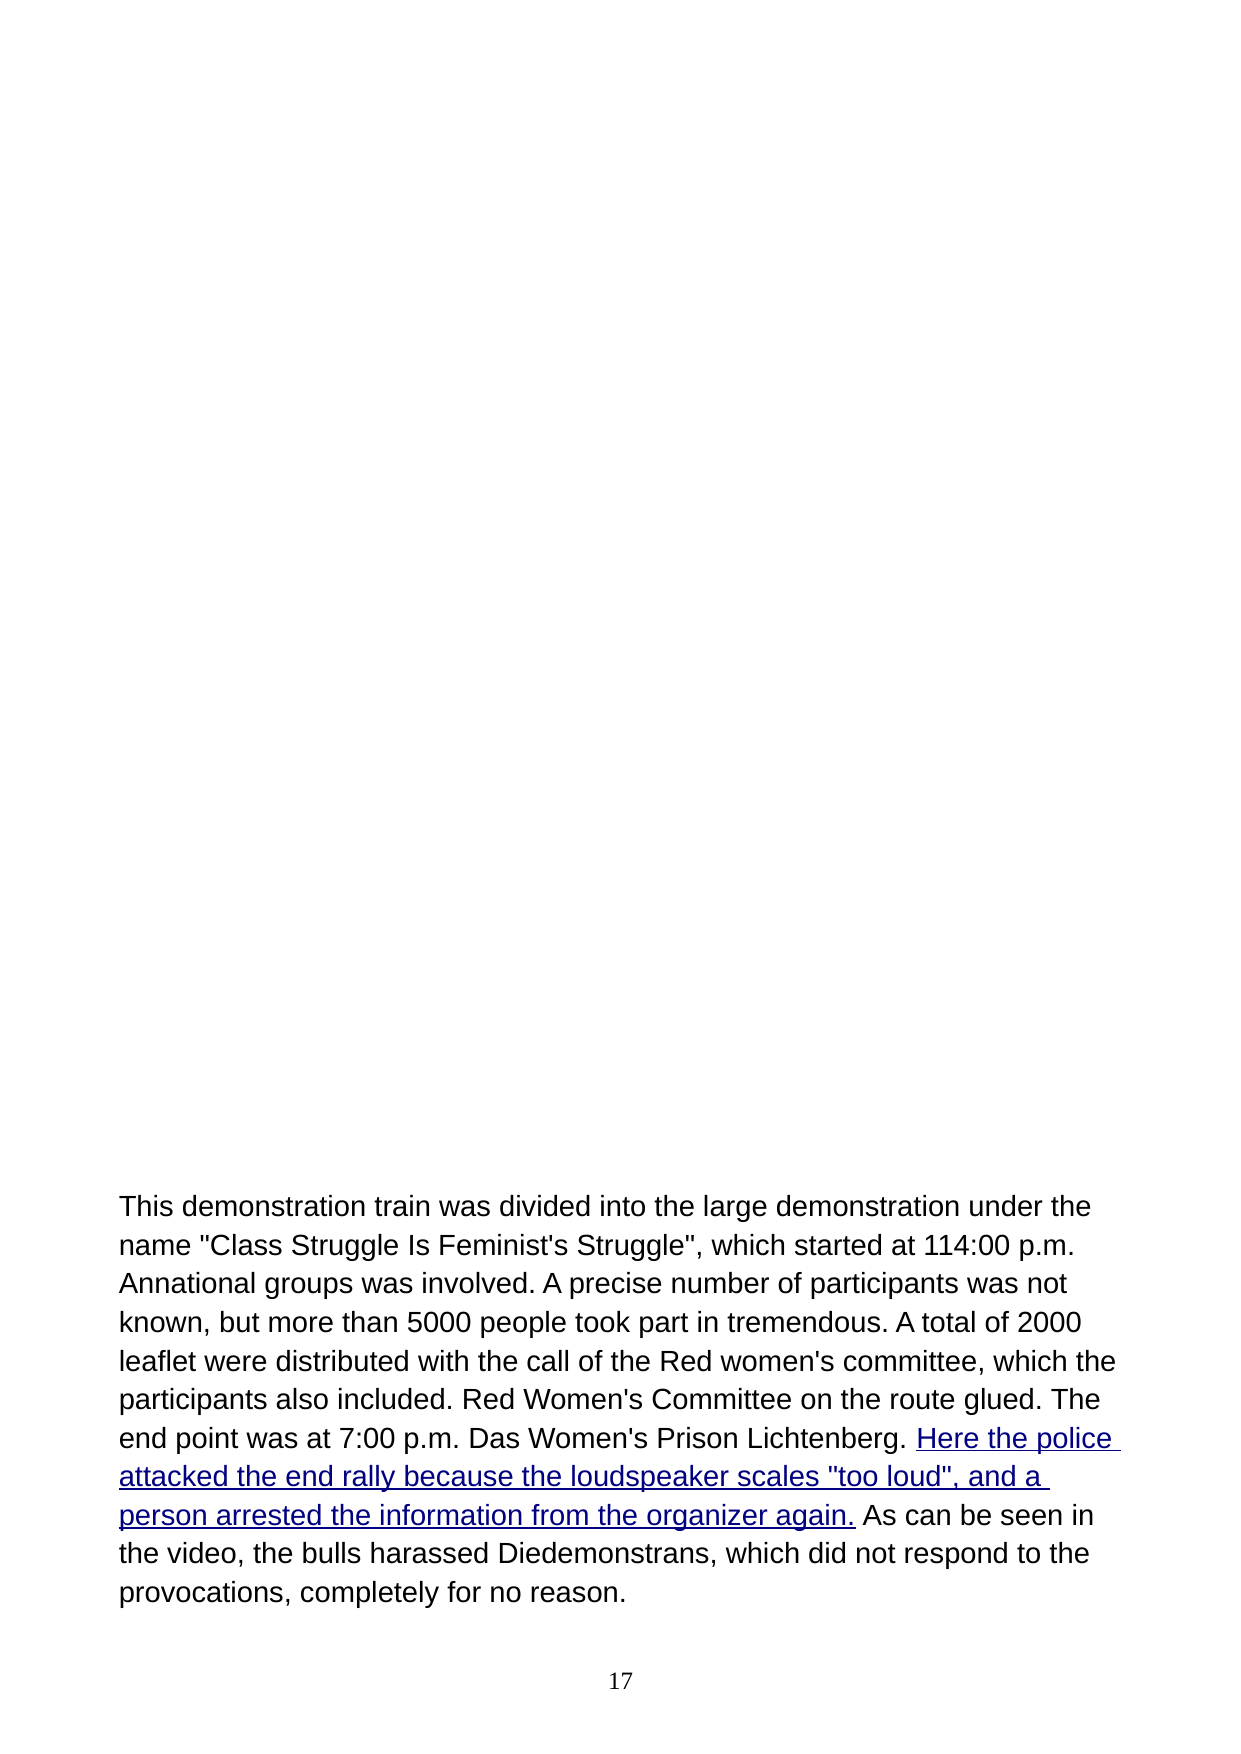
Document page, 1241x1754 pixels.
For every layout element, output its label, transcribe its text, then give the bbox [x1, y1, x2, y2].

text This demonstration train was divided into the large demonstration under the name "Class Struggle Is Feminist's Struggle", which started at 114:00 p.m. Annational groups was involved. A precise number of participants was not known, but more than 5000 people took part in tremendous. A total of 2000 leaflet were distributed with the call of the Red women's committee, which the participants also included. Red Women's Committee on the route glued. The end point was at 7:00 p.m. Das Women's Prison Lichtenberg. Here the police attacked the end rally because the loudspeaker scales "too loud", and a person arrested the information from the organizer again. As can be seen in the video, the bulls harassed Diedemonstrans, which did not respond to the provocations, completely for no reason. [118, 118, 1122, 1608]
